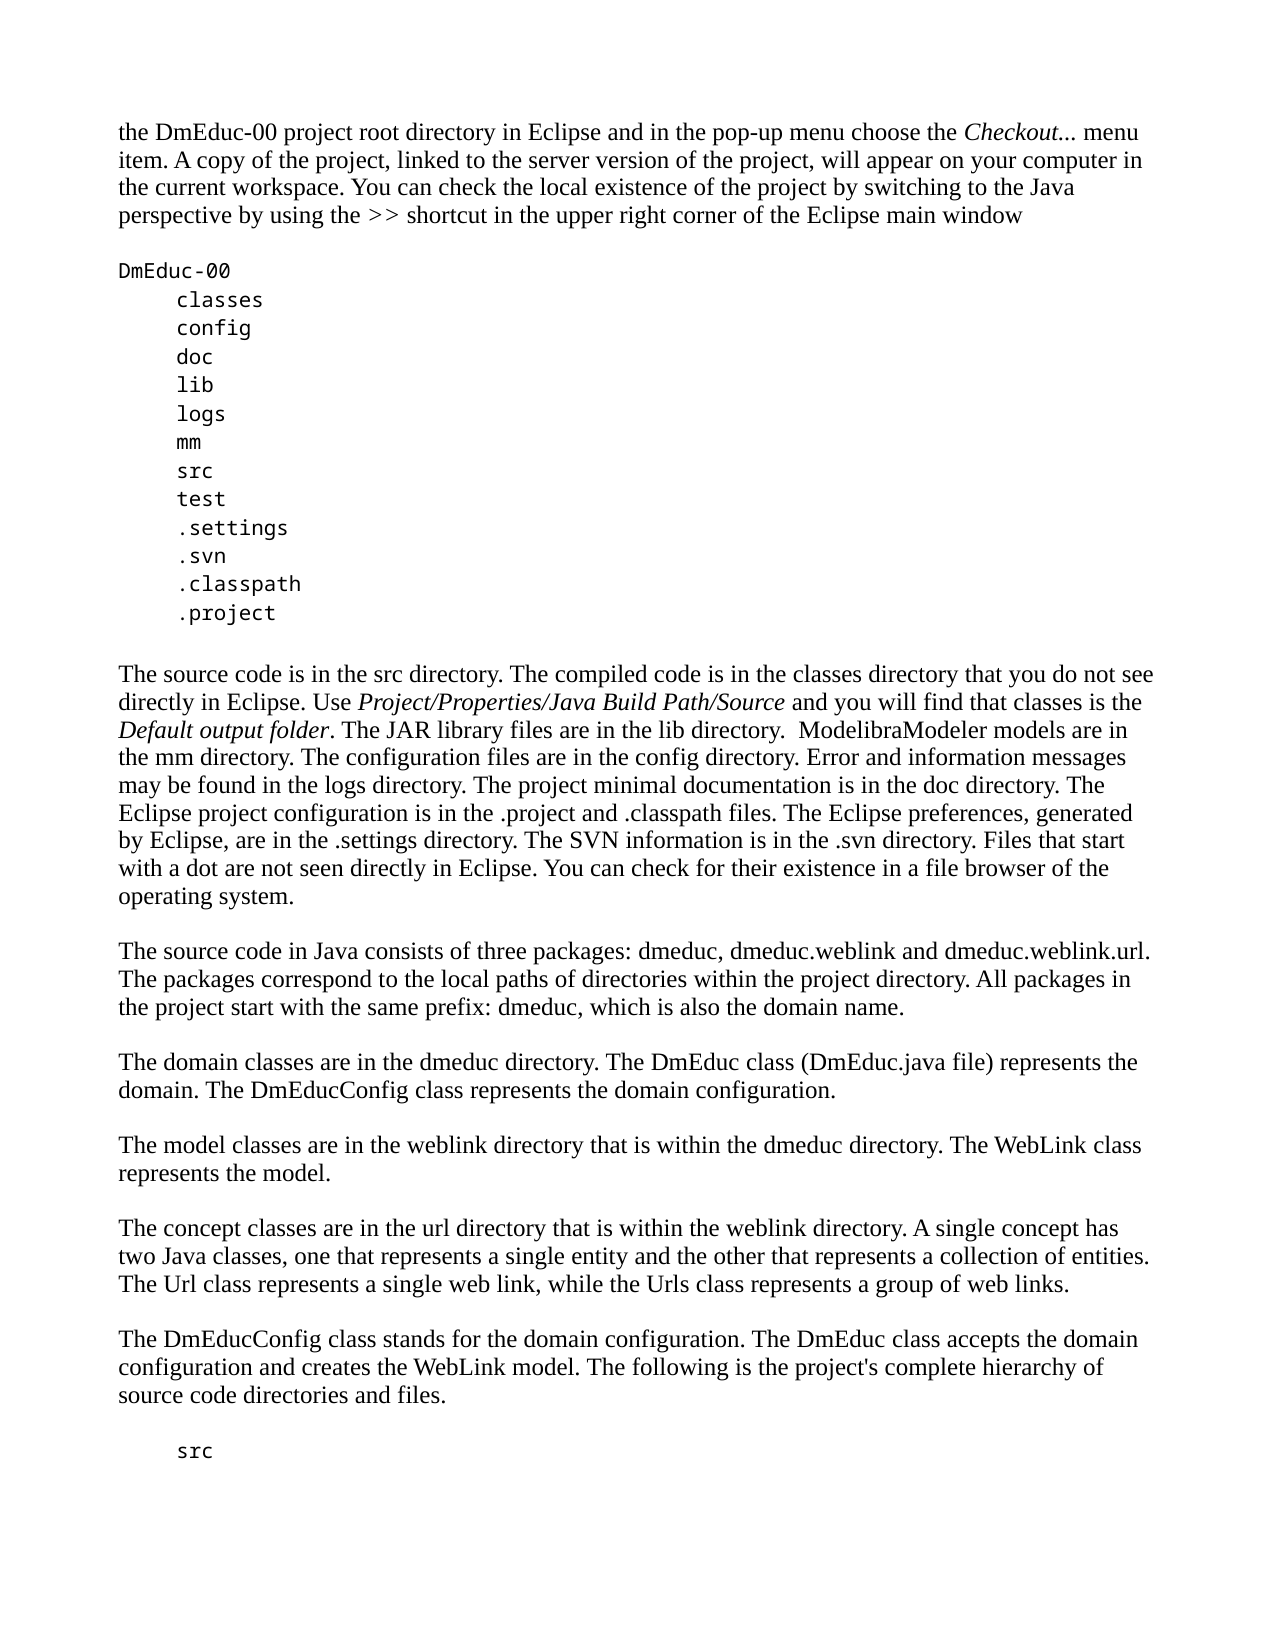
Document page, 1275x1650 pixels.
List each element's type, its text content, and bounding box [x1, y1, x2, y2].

text The concept classes are in the url directory that is within the weblink directory. A single concept has two Java classes, one that represents a single entity and the other that represents a collection of entities. The Url class represents a single web link, while the Urls class represents a group of web links. [118, 1214, 1157, 1298]
text The source code in Java consists of three packages: dmeduc, dmeduc.weblink and dmeduc.weblink.url. The packages correspond to the local paths of directories within the project directory. All packages in the project start with the same prefix: dmeduc, which is also the domain name. [118, 937, 1157, 1021]
text lib [118, 370, 1157, 399]
text .settings [118, 513, 1157, 541]
text doc [118, 342, 1157, 370]
text logs [118, 399, 1157, 427]
text The model classes are in the weblink directory that is within the dmeduc directory. The WebLink class represents the model. [118, 1131, 1157, 1187]
text src [118, 1436, 1157, 1465]
text DmEduc-00 [118, 257, 1157, 285]
text The domain classes are in the dmeduc directory. The DmEduc class (DmEduc.java file) represents the domain. The DmEducConfig class represents the domain configuration. [118, 1048, 1157, 1104]
text The source code is in the src directory. The compiled code is in the classes directory that you do not see directly in Eclipse. Use Project/Properties/Java Build Path/Source and you will find that classes is the Default output folder. The JAR library files are in the lib directory. ModelibraModeler models are in the mm directory. The configuration files are in the config directory. Error and information messages may be found in the logs directory. The project minimal documentation is in the doc directory. The Eclipse project configuration is in the .project and .classpath files. The Eclipse preferences, generated by Eclipse, are in the .settings directory. The SVN information is in the .svn directory. Files that start with a dot are not seen directly in Eclipse. You can check for their existence in a file browser of the operating system. [118, 660, 1157, 910]
text config [118, 313, 1157, 342]
text classes [118, 285, 1157, 313]
text The DmEducConfig class stands for the domain configuration. The DmEduc class accepts the domain configuration and creates the WebLink model. The following is the project's complete hierarchy of source code directories and files. [118, 1325, 1157, 1408]
text .project [118, 598, 1157, 626]
text the DmEduc-00 project root directory in Eclipse and in the pop-up menu choose the Checkout... menu item. A copy of the project, linked to the server version of the project, will appear on your computer in the current workspace. You can check the local existence of the project by switching to the Java perspective by using the >> shortcut in the upper right corner of the Eclipse main window [118, 118, 1157, 229]
text .classpath [118, 569, 1157, 598]
text mm [118, 427, 1157, 456]
text src [118, 456, 1157, 484]
text test [118, 484, 1157, 513]
text .svn [118, 541, 1157, 569]
